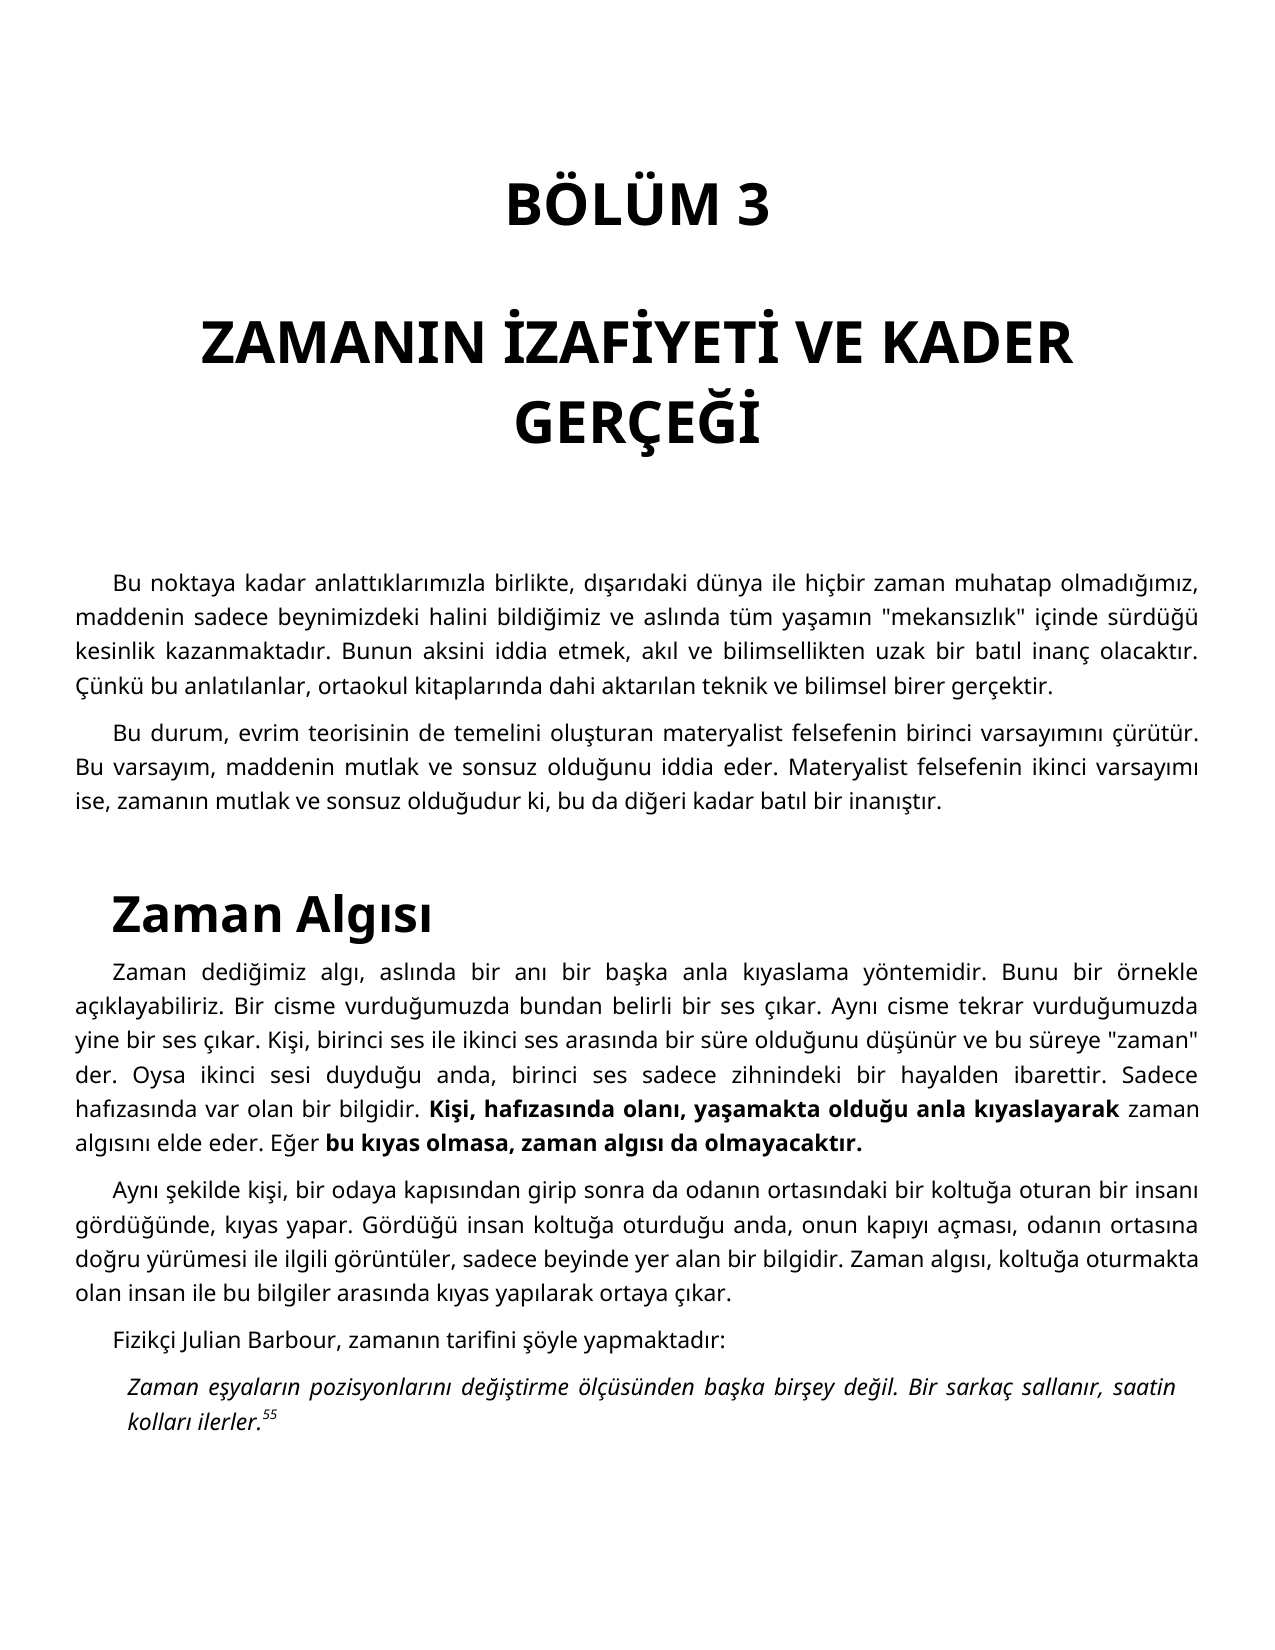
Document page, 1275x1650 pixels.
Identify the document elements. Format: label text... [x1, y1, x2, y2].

text Aynı şekilde kişi, bir odaya kapısından girip sonra da odanın ortasındaki bir koltuğa oturan bir insanı gördüğünde, kıyas yapar. Gördüğü insan koltuğa oturduğu anda, onun kapıyı açması, odanın ortasına doğru yürümesi ile ilgili görüntüler, sadece beyinde yer alan bir bilgidir. Zaman algısı, koltuğa oturmakta olan insan ile bu bilgiler arasında kıyas yapılarak ortaya çıkar. [75, 1174, 1200, 1309]
text Zaman eşyaların pozisyonlarını değiştirme ölçüsünden başka birşey değil. Bir sarkaç sallanır, saatin kolları ilerler.55 [127, 1371, 1177, 1437]
subtitle BÖLÜM 3 [75, 162, 1200, 242]
text Fizikçi Julian Barbour, zamanın tarifini şöyle yapmaktadır: [75, 1324, 1200, 1356]
text Bu noktaya kadar anlattıklarımızla birlikte, dışarıdaki dünya ile hiçbir zaman muhatap olmadığımız, maddenin sadece beynimizdeki halini bildiğimiz ve aslında tüm yaşamın "mekansızlık" içinde sürdüğü kesinlik kazanmaktadır. Bunun aksini iddia etmek, akıl ve bilimsellikten uzak bir batıl inanç olacaktır. Çünkü bu anlatılanlar, ortaokul kitaplarında dahi aktarılan teknik ve bilimsel birer gerçektir. [75, 567, 1200, 701]
text Bu durum, evrim teorisinin de temelini oluşturan materyalist felsefenin birinci varsayımını çürütür. Bu varsayım, maddenin mutlak ve sonsuz olduğunu iddia eder. Materyalist felsefenin ikinci varsayımı ise, zamanın mutlak ve sonsuz olduğudur ki, bu da diğeri kadar batıl bir inanıştır. [75, 717, 1200, 817]
subtitle ZAMANIN İZAFİYETİ VE KADER GERÇEĞİ [75, 301, 1200, 460]
subtitle Zaman Algısı [112, 879, 1200, 947]
text Zaman dediğimiz algı, aslında bir anı bir başka anla kıyaslama yöntemidir. Bunu bir örnekle açıklayabiliriz. Bir cisme vurduğumuzda bundan belirli bir ses çıkar. Aynı cisme tekrar vurduğumuzda yine bir ses çıkar. Kişi, birinci ses ile ikinci ses arasında bir süre olduğunu düşünür ve bu süreye "zaman" der. Oysa ikinci sesi duyduğu anda, birinci ses sadece zihnindeki bir hayalden ibarettir. Sadece hafızasında var olan bir bilgidir. Kişi, hafızasında olanı, yaşamakta olduğu anla kıyaslayarak zaman algısını elde eder. Eğer bu kıyas olmasa, zaman algısı da olmayacaktır. [75, 956, 1200, 1159]
